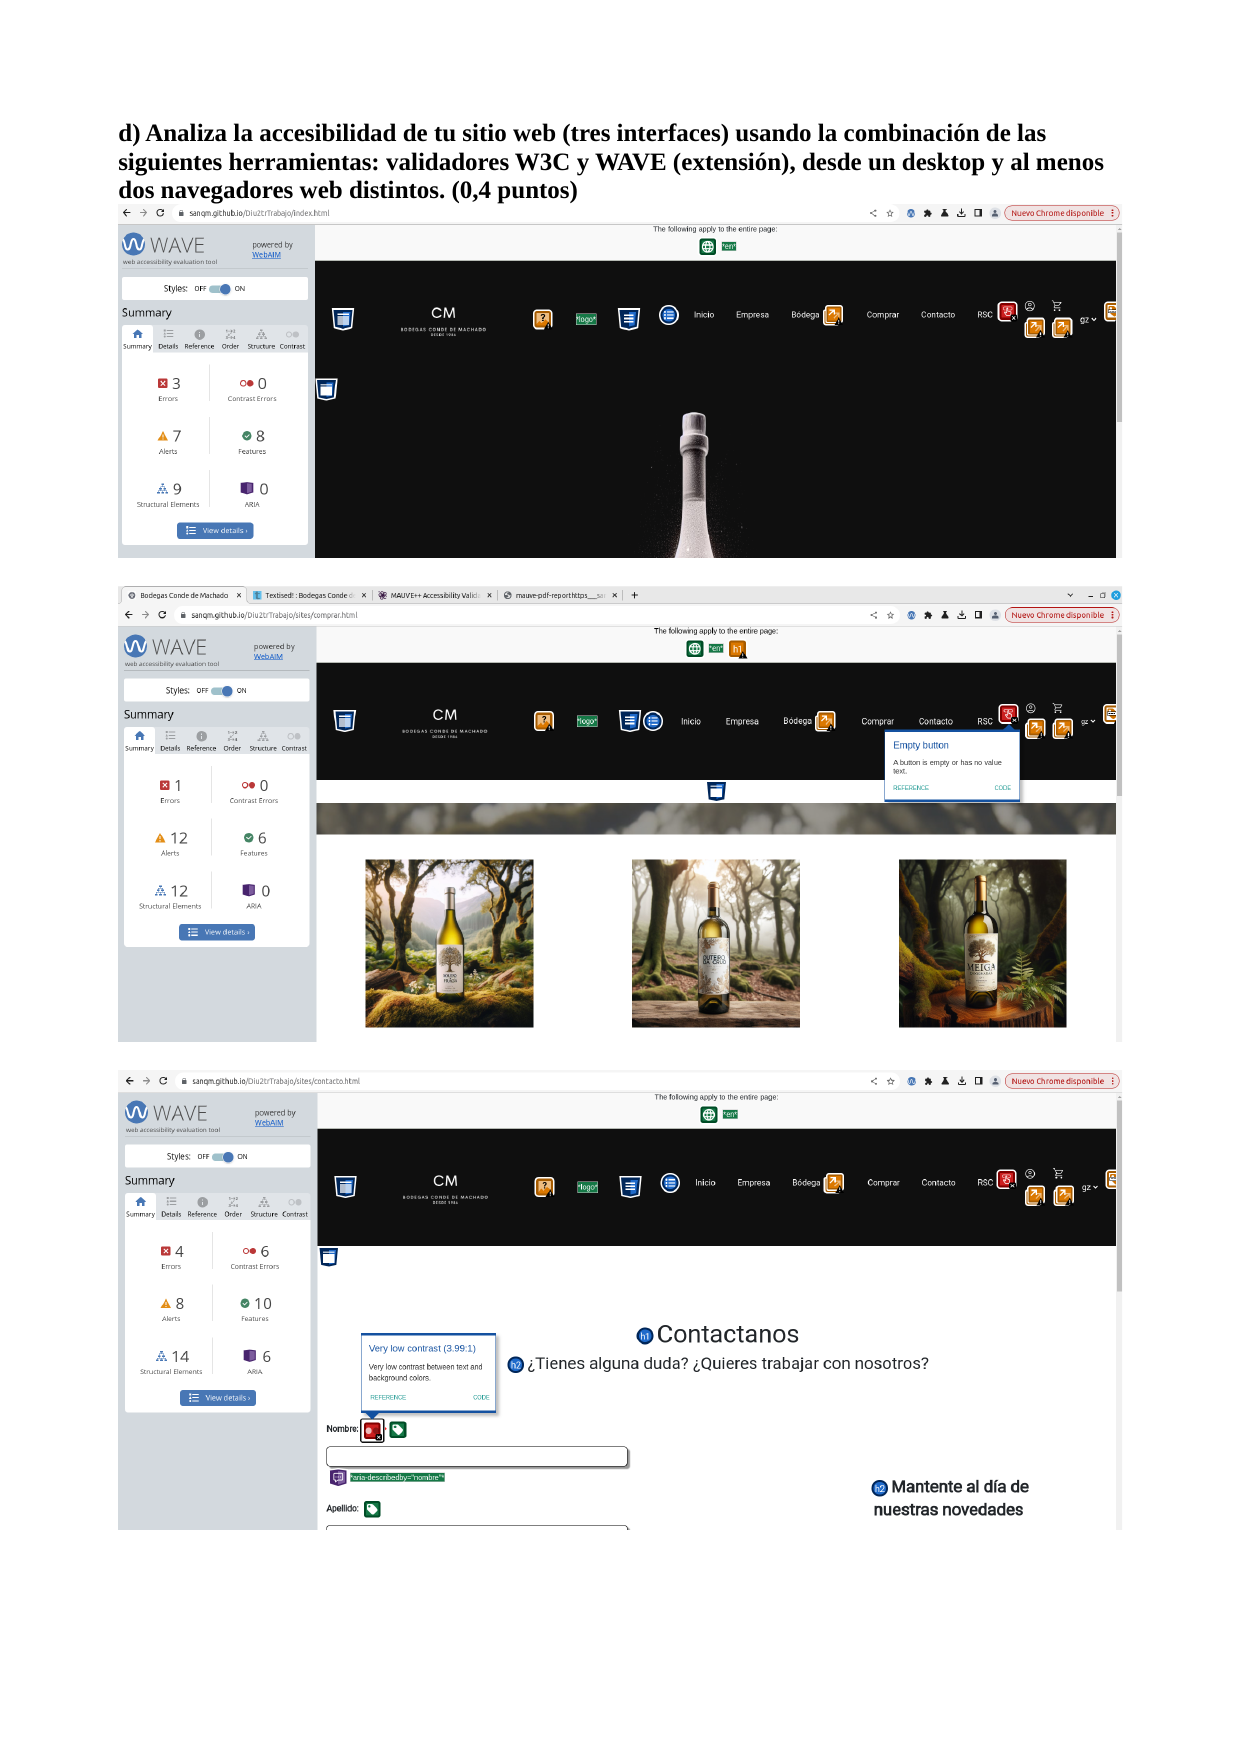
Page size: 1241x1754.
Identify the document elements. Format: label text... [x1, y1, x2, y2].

text d) Analiza la accesibilidad de tu sitio web (tres interfaces) usando la combinación de las siguientes herramientas: validadores W3C y WAVE (extensión), desde un desktop y al menos dos navegadores web distintos. (0,4 puntos) [118, 118, 1122, 204]
picture [118, 1070, 1123, 1530]
picture [118, 204, 1123, 558]
picture [118, 586, 1123, 1042]
